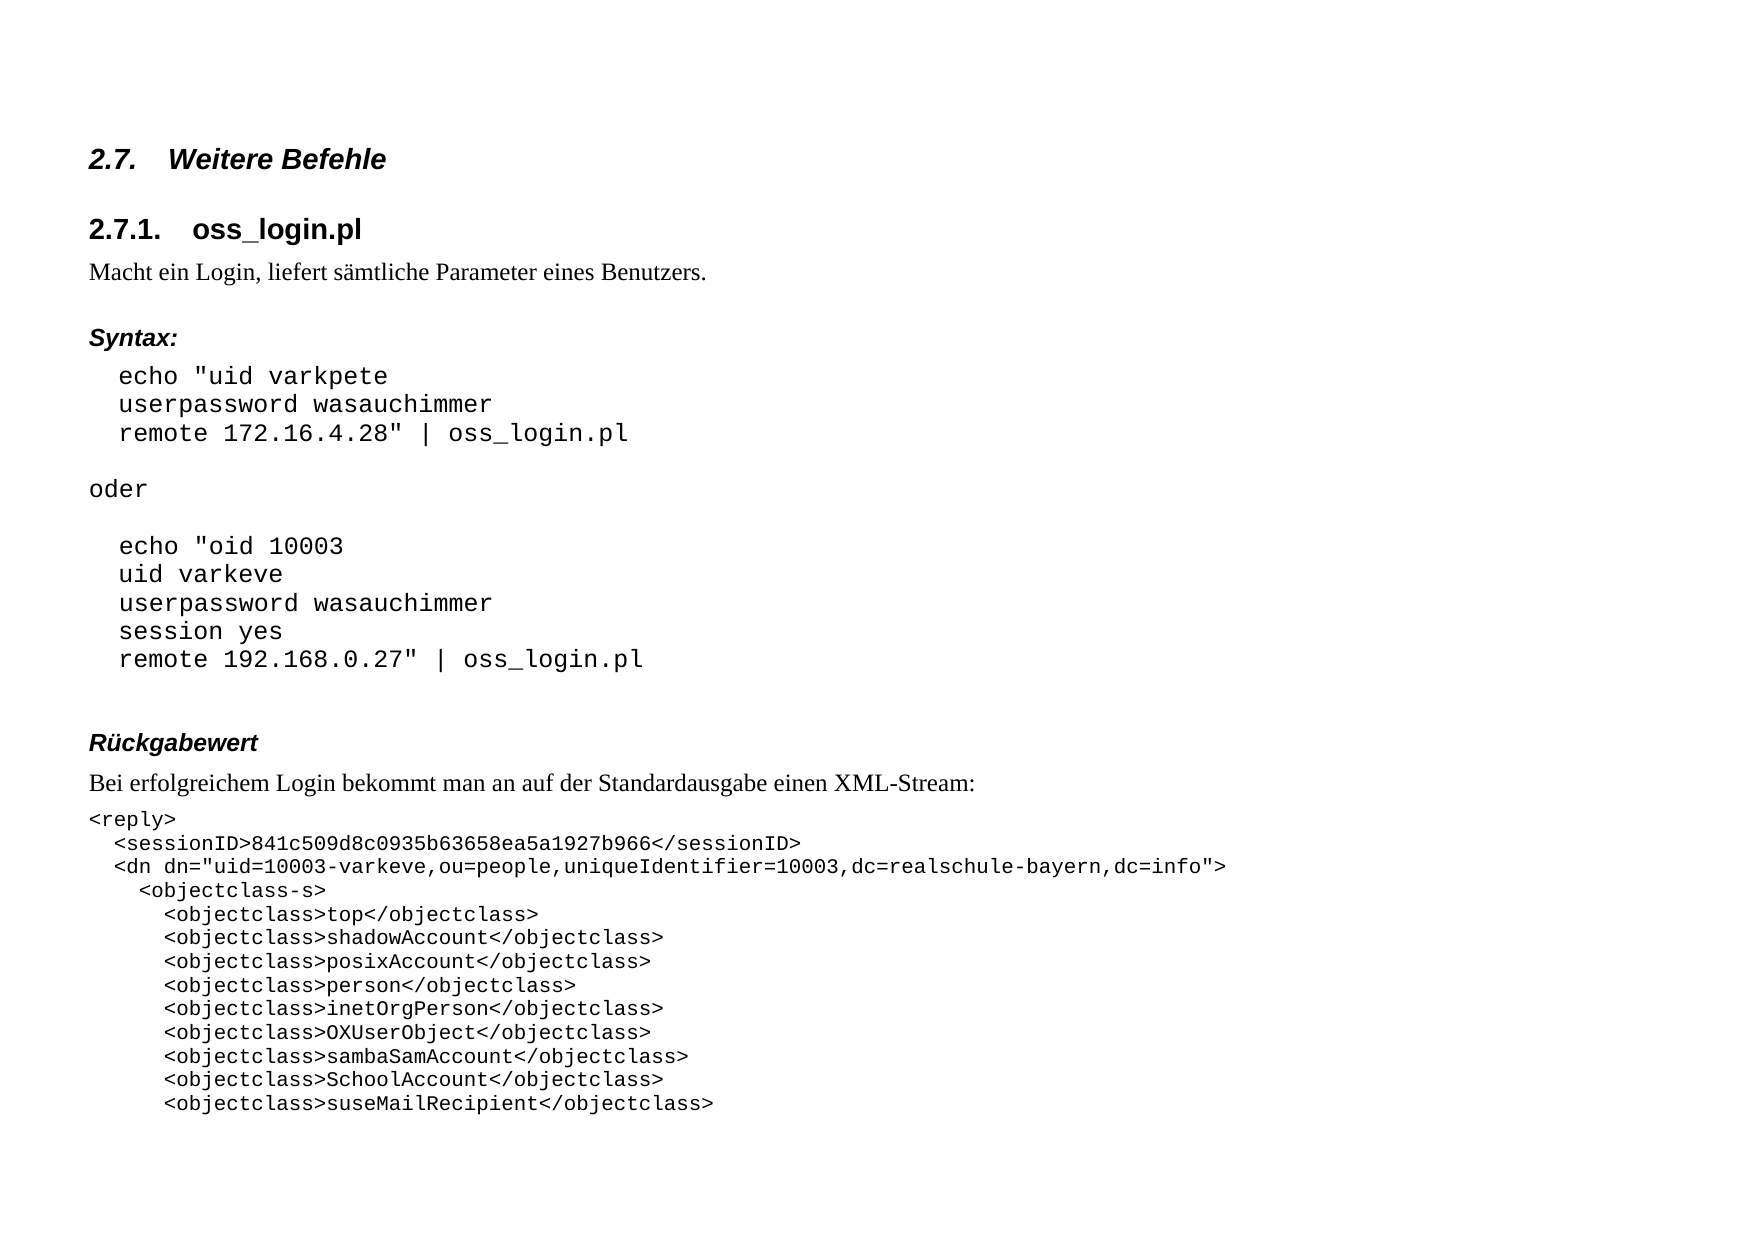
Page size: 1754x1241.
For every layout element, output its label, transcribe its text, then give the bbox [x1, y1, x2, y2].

text remote 172.16.4.28" | oss_login.pl [118, 420, 1695, 449]
subtitle oss_login.pl [88, 213, 1695, 246]
text oder [88, 477, 1695, 505]
text uid varkeve [118, 562, 1695, 590]
text <objectclass>posixAccount</objectclass> [88, 951, 1695, 975]
text <objectclass-s> [88, 880, 1695, 904]
text <objectclass>suseMailRecipient</objectclass> [88, 1093, 1695, 1117]
text echo "uid varkpete [118, 364, 1695, 392]
text <objectclass>top</objectclass> [88, 904, 1695, 927]
text echo "oid 10003 [88, 534, 1695, 562]
text Macht ein Login, liefert sämtliche Parameter eines Benutzers. [88, 258, 1695, 286]
text <objectclass>OXUserObject</objectclass> [88, 1022, 1695, 1046]
text userpassword wasauchimmer [88, 590, 1695, 619]
text session yes [118, 619, 1695, 647]
text <objectclass>SchoolAccount</objectclass> [88, 1069, 1695, 1093]
subtitle Syntax: [88, 323, 1695, 351]
text userpassword wasauchimmer [118, 392, 1695, 420]
text <objectclass>inetOrgPerson</objectclass> [88, 998, 1695, 1022]
subtitle Weitere Befehle [88, 143, 1695, 176]
subtitle Rückgabewert [88, 729, 1695, 756]
text <sessionID>841c509d8c0935b63658ea5a1927b966</sessionID> [88, 833, 1695, 856]
text remote 192.168.0.27" | oss_login.pl [118, 647, 1695, 675]
text <reply> [88, 809, 1695, 833]
text <objectclass>person</objectclass> [88, 975, 1695, 998]
text Bei erfolgreichem Login bekommt man an auf der Standardausgabe einen XML-Stream: [88, 769, 1695, 797]
text <dn dn="uid=10003-varkeve,ou=people,uniqueIdentifier=10003,dc=realschule-bayern,dc=info"> [88, 856, 1695, 880]
text <objectclass>sambaSamAccount</objectclass> [88, 1046, 1695, 1069]
text <objectclass>shadowAccount</objectclass> [88, 927, 1695, 951]
